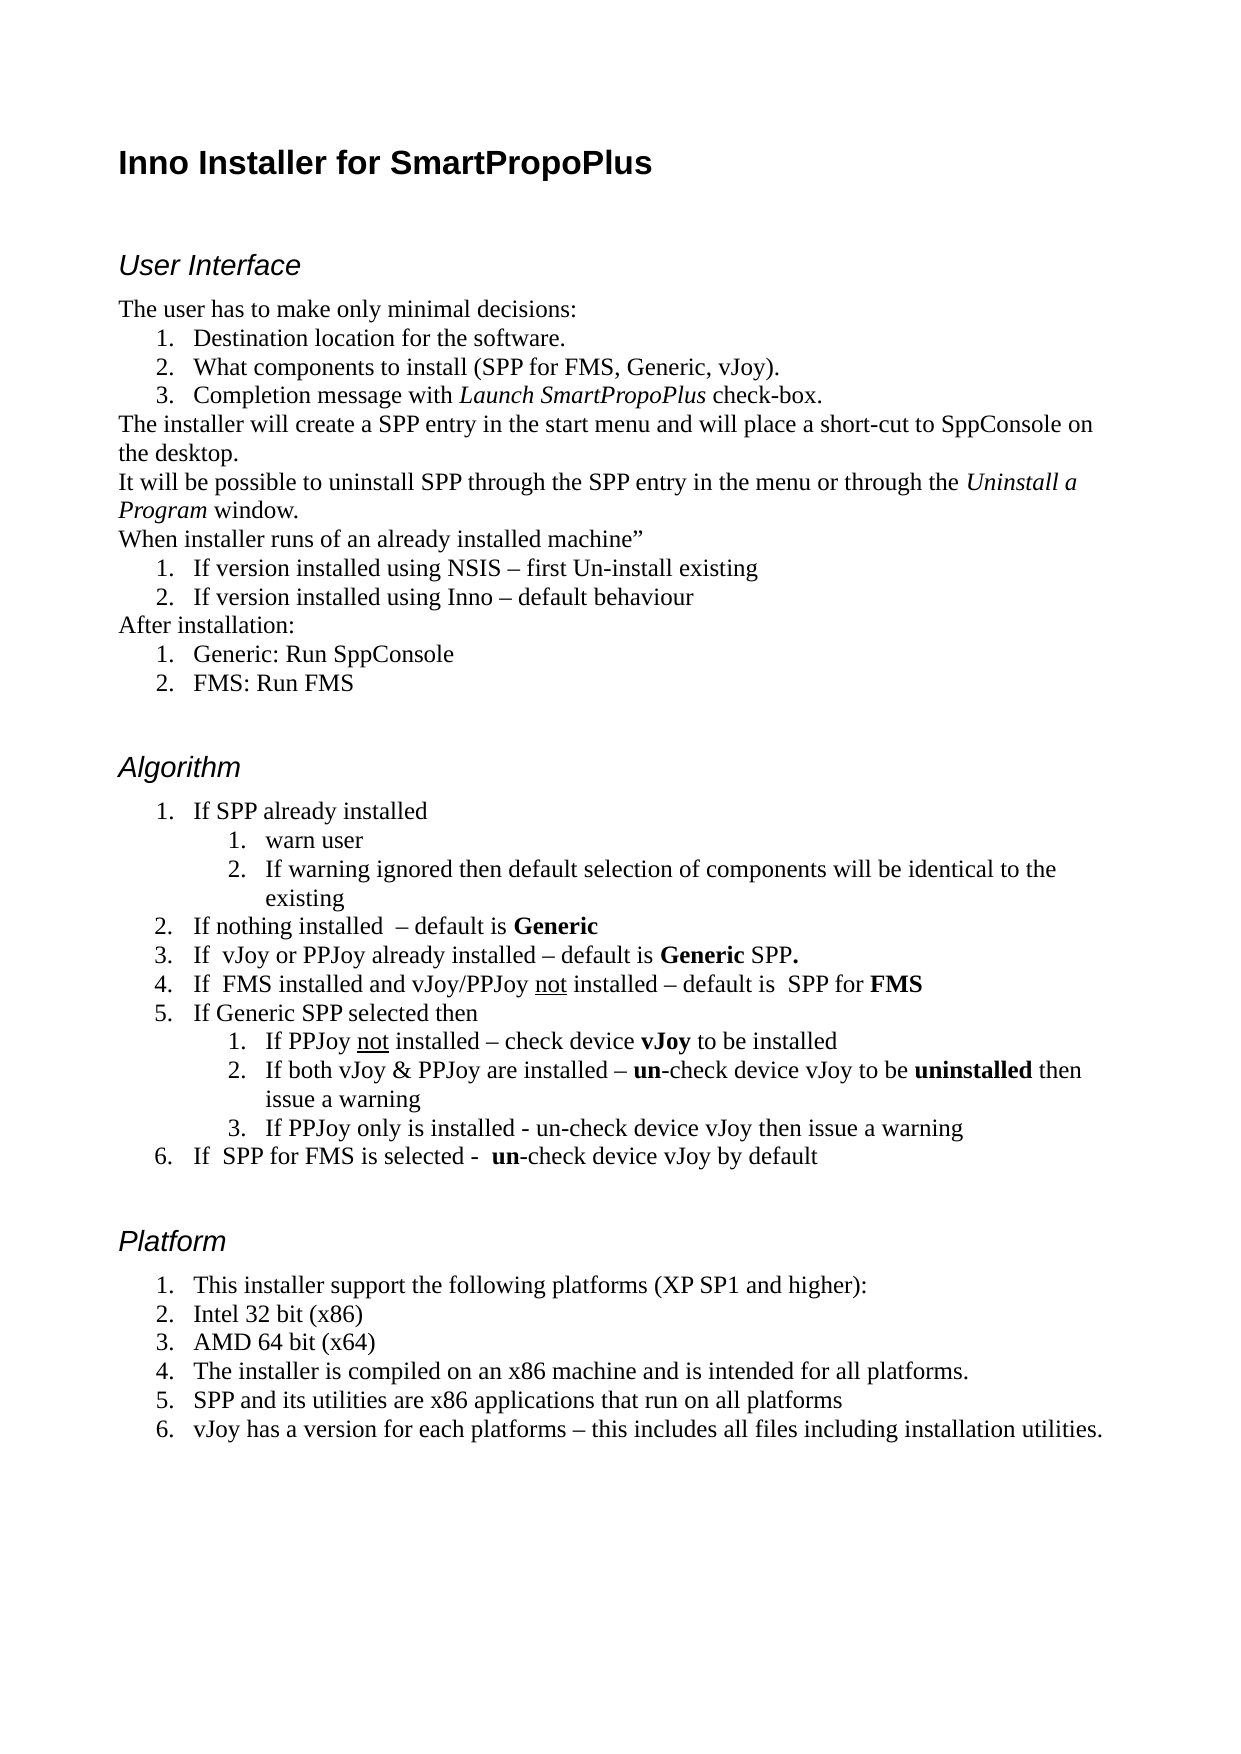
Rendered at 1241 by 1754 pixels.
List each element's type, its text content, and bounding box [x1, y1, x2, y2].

list SPP and its utilities are x86 applications that run on all platforms [156, 1385, 1122, 1414]
list If PPJoy not installed – check device vJoy to be installed [228, 1026, 1122, 1055]
list If nothing installed – default is Generic [154, 911, 1122, 940]
text It will be possible to uninstall SPP through the SPP entry in the menu or through the Uninstall a Program window. [118, 467, 1122, 524]
list If SPP already installed [156, 796, 1122, 825]
list FMS: Run FMS [156, 668, 1122, 697]
list The installer is compiled on an x86 machine and is intended for all platforms. [156, 1356, 1122, 1385]
list Intel 32 bit (x86) [156, 1299, 1122, 1327]
list If both vJoy & PPJoy are installed – un-check device vJoy to be uninstalled then issue a warning [228, 1055, 1122, 1113]
list If FMS installed and vJoy/PPJoy not installed – default is SPP for FMS [154, 969, 1122, 998]
list If warning ignored then default selection of components will be identical to the existing [228, 854, 1122, 911]
list If vJoy or PPJoy already installed – default is Generic SPP. [154, 940, 1122, 969]
list This installer support the following platforms (XP SP1 and higher): [156, 1270, 1122, 1299]
list warn user [228, 825, 1122, 854]
list Completion message with Launch SmartPropoPlus check-box. [156, 380, 1122, 409]
list If Generic SPP selected then [154, 998, 1122, 1026]
list What components to install (SPP for FMS, Generic, vJoy). [156, 352, 1122, 380]
list Generic: Run SppConsole [156, 639, 1122, 668]
text After installation: [118, 610, 1122, 639]
list If version installed using NSIS – first Un-install existing [156, 553, 1122, 582]
list If version installed using Inno – default behaviour [156, 582, 1122, 610]
subtitle Algorithm [118, 750, 1122, 784]
subtitle Inno Installer for SmartPropoPlus [118, 143, 1122, 182]
text The installer will create a SPP entry in the start menu and will place a short-cut to SppConsole on the desktop. [118, 409, 1122, 467]
text The user has to make only minimal decisions: [118, 294, 1122, 323]
list vJoy has a version for each platforms – this includes all files including installation utilities. [156, 1414, 1122, 1442]
text When installer runs of an already installed machine” [118, 524, 1122, 553]
list AMD 64 bit (x64) [156, 1327, 1122, 1356]
subtitle User Interface [118, 248, 1122, 282]
list Destination location for the software. [156, 323, 1122, 352]
subtitle Platform [118, 1224, 1122, 1257]
list If SPP for FMS is selected - un-check device vJoy by default [154, 1141, 1122, 1170]
list If PPJoy only is installed - un-check device vJoy then issue a warning [228, 1113, 1122, 1141]
